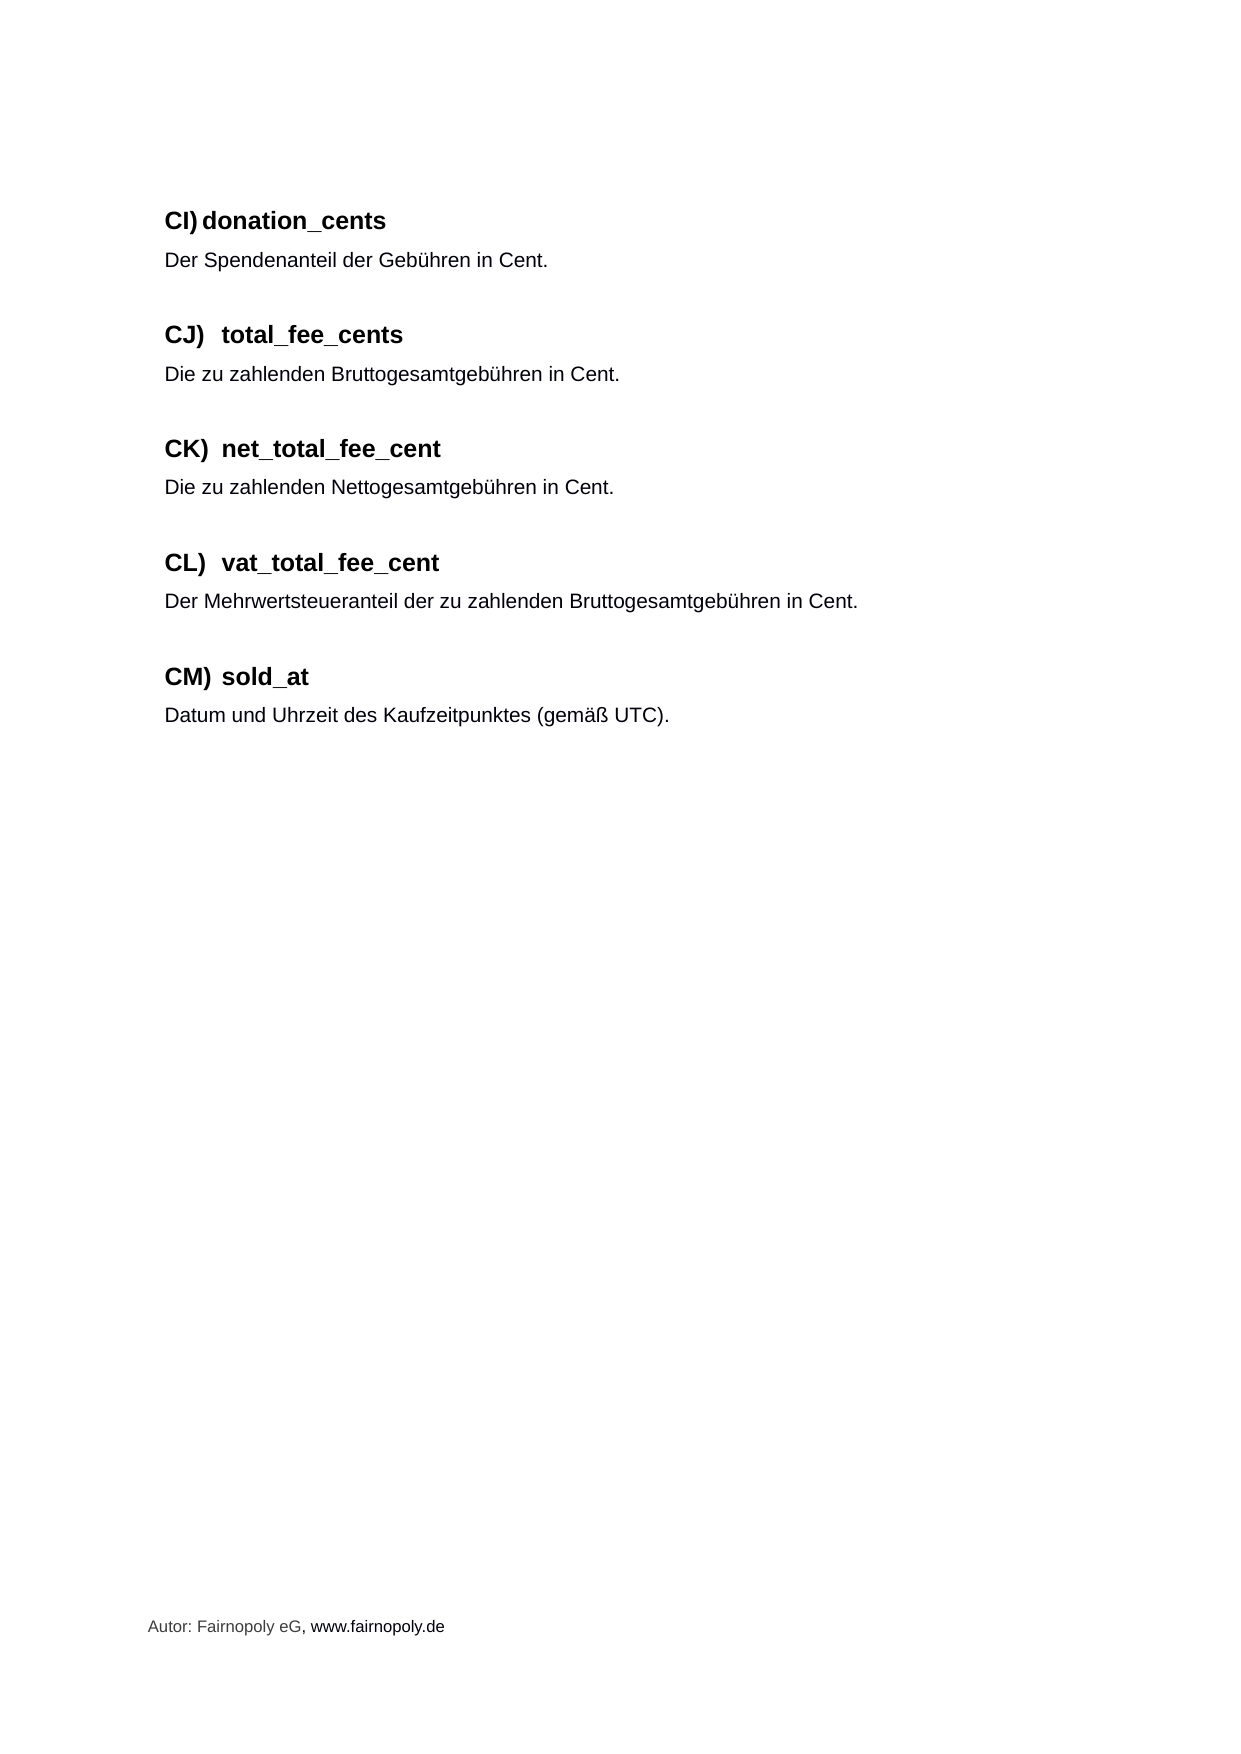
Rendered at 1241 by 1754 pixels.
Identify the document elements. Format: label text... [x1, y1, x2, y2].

text Der Mehrwertsteueranteil der zu zahlenden Bruttogesamtgebühren in Cent. [164, 589, 1093, 613]
list net_total_fee_cent [164, 434, 1093, 463]
text Die zu zahlenden Bruttogesamtgebühren in Cent. [164, 361, 1093, 385]
list donation_cents [164, 206, 1093, 235]
list sold_at [164, 662, 1093, 691]
list vat_total_fee_cent [164, 548, 1093, 577]
text Die zu zahlenden Nettogesamtgebühren in Cent. [164, 475, 1093, 499]
text Datum und Uhrzeit des Kaufzeitpunktes (gemäß UTC). [164, 703, 1093, 727]
text Der Spendenanteil der Gebühren in Cent. [164, 247, 1093, 271]
list total_fee_cents [164, 320, 1093, 349]
